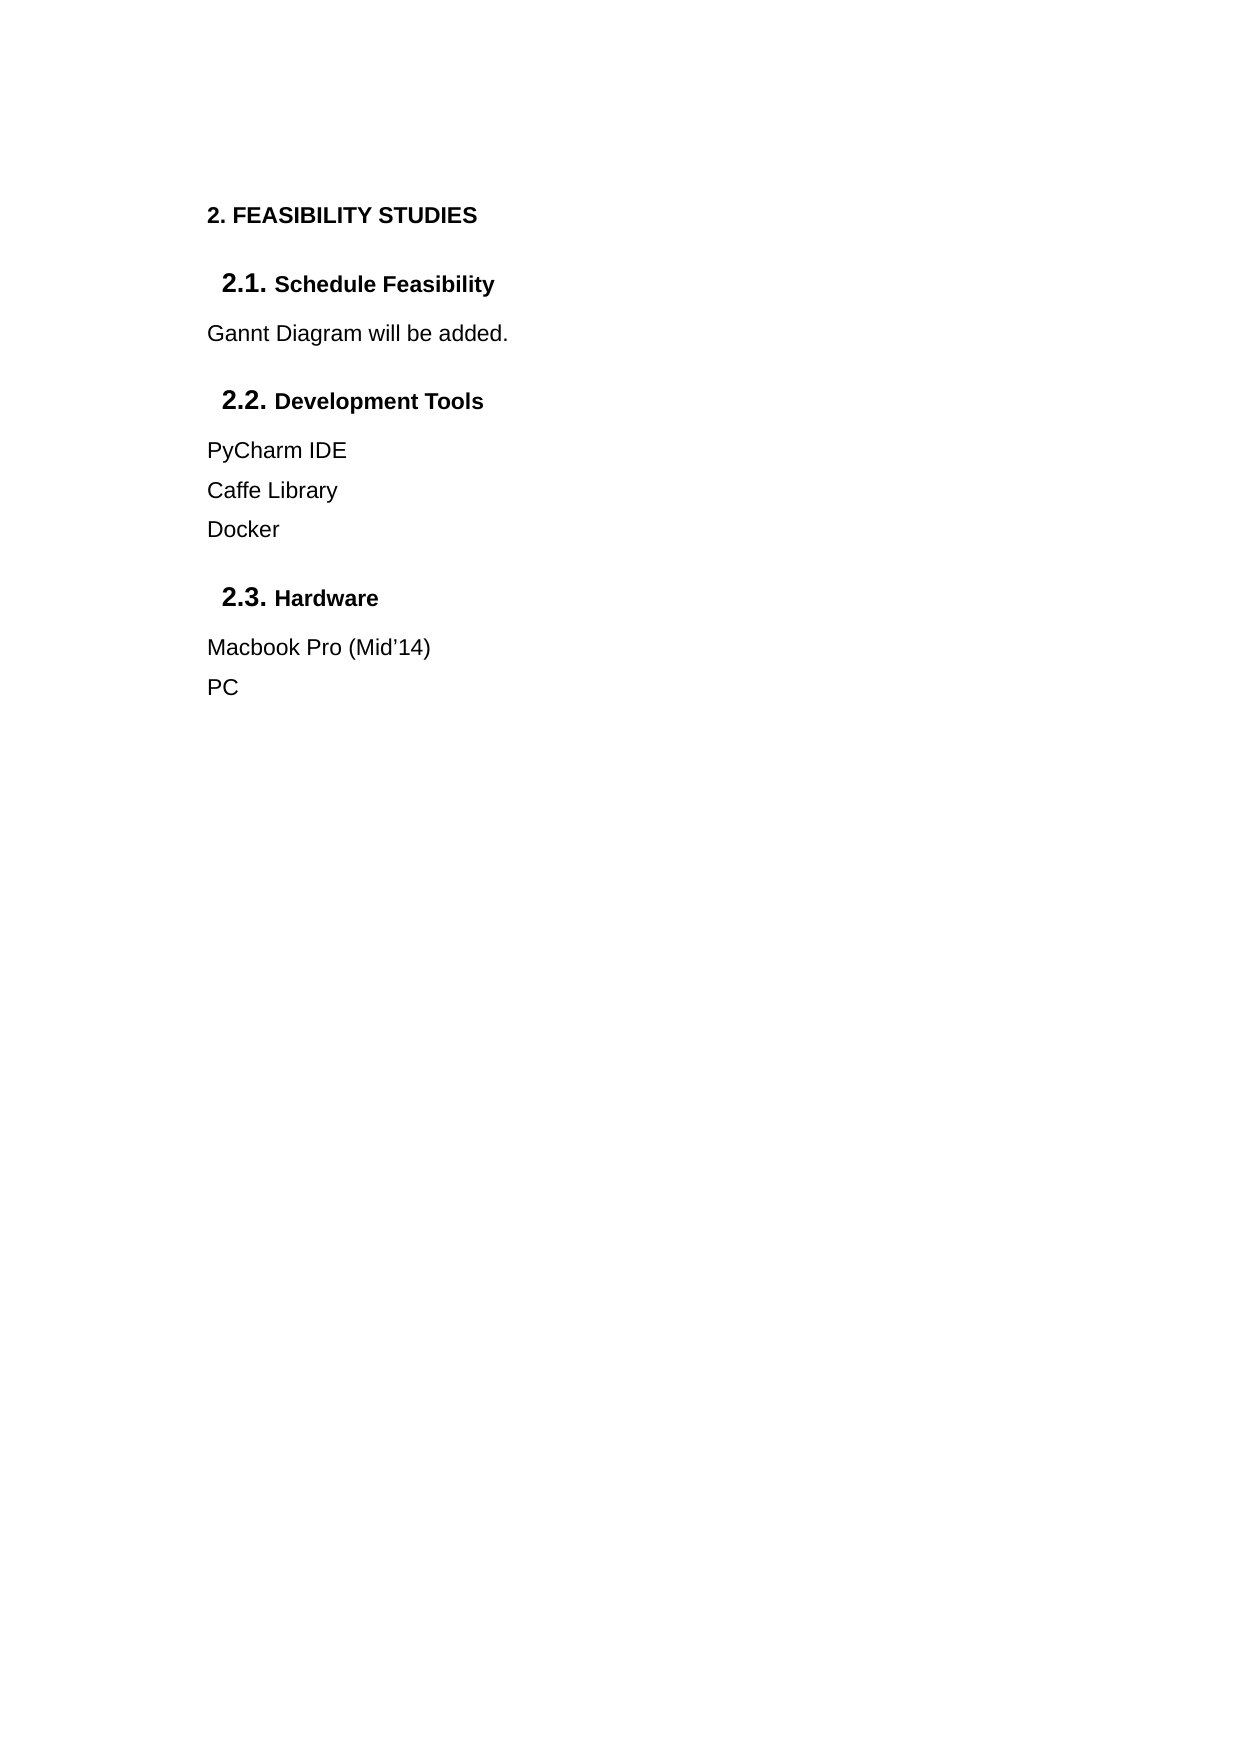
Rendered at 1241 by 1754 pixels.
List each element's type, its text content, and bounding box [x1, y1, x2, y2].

subtitle FEASIBILITY STUDIES [207, 202, 1092, 228]
subtitle Hardware [222, 581, 1092, 612]
text Macbook Pro (Mid’14) [207, 634, 1092, 660]
subtitle Schedule Feasibility [222, 267, 1092, 298]
text PyCharm IDE [207, 437, 1092, 464]
subtitle Development Tools [222, 384, 1092, 416]
text Gannt Diagram will be added. [207, 320, 1092, 346]
text PC [207, 673, 1092, 700]
text Caffe Library [207, 477, 1092, 503]
text Docker [207, 516, 1092, 543]
